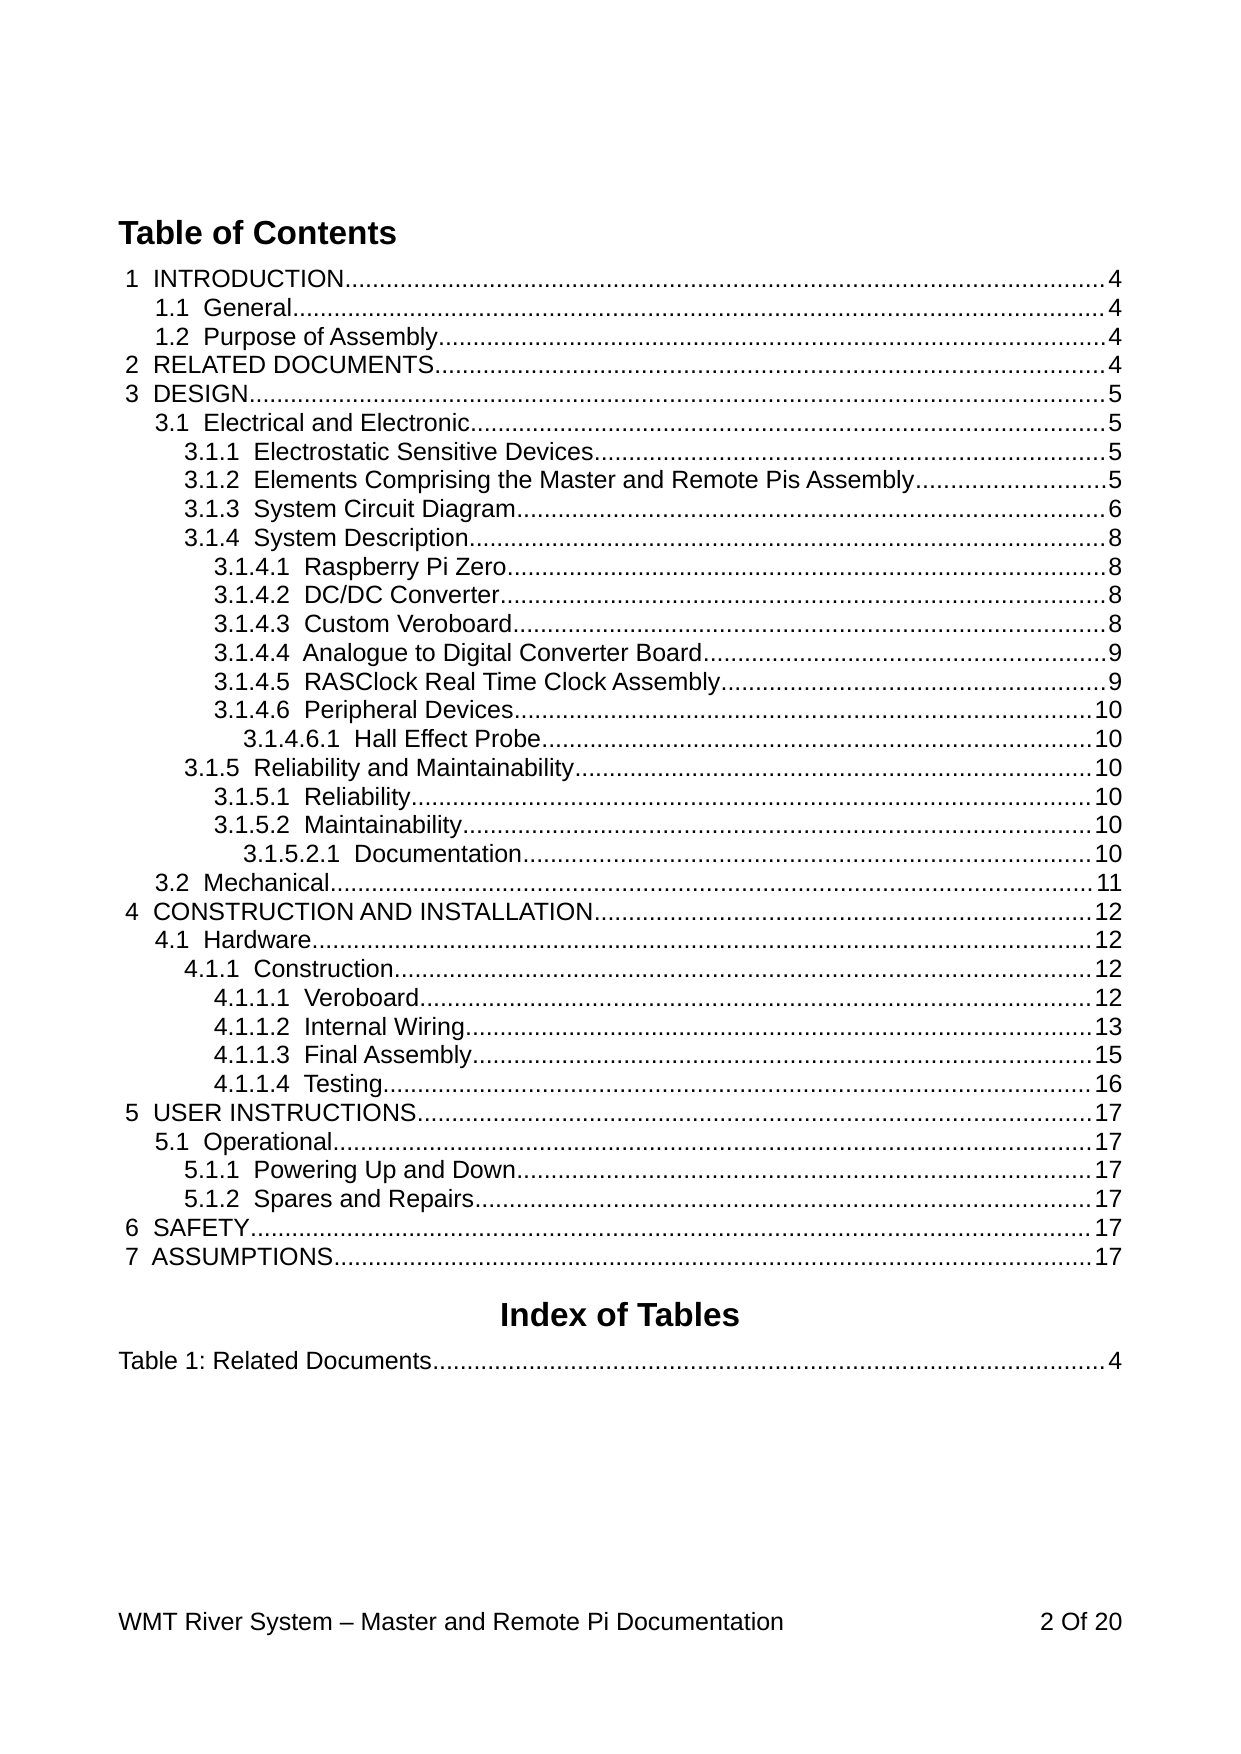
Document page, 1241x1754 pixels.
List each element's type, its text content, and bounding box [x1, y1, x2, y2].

text 1.1 General 4 [148, 293, 1122, 322]
text 5.1.2 Spares and Repairs 17 [177, 1184, 1122, 1213]
text 3.1.4.1 Raspberry Pi Zero 8 [207, 552, 1122, 580]
text 3.1.4.3 Custom Veroboard 8 [207, 609, 1122, 638]
text 3.1.4.2 DC/DC Converter 8 [207, 580, 1122, 609]
text 1.2 Purpose of Assembly 4 [148, 322, 1122, 350]
text 4.1.1.1 Veroboard 12 [207, 983, 1122, 1012]
subtitle Table of Contents [118, 213, 1122, 252]
text 3.1.4.6.1 Hall Effect Probe 10 [236, 724, 1122, 753]
text 4.1.1 Construction 12 [177, 954, 1122, 983]
text 5 USER INSTRUCTIONS 17 [118, 1098, 1122, 1127]
text 3.1.4 System Description 8 [177, 523, 1122, 552]
text 3.1.1 Electrostatic Sensitive Devices 5 [177, 437, 1122, 465]
text 3.1.3 System Circuit Diagram 6 [177, 494, 1122, 523]
text 3.1.4.4 Analogue to Digital Converter Board 9 [207, 638, 1122, 667]
text 4.1.1.2 Internal Wiring 13 [207, 1012, 1122, 1040]
subtitle Index of Tables [118, 1295, 1122, 1334]
text 4 CONSTRUCTION AND INSTALLATION 12 [118, 897, 1122, 925]
text 3.1.4.6 Peripheral Devices 10 [207, 695, 1122, 724]
text 3 DESIGN 5 [118, 379, 1122, 408]
text 2 RELATED DOCUMENTS 4 [118, 350, 1122, 379]
text 3.1.5.2 Maintainability 10 [207, 810, 1122, 839]
text 5.1 Operational 17 [148, 1127, 1122, 1155]
text 7 ASSUMPTIONS 17 [118, 1242, 1122, 1270]
text Table 1: Related Documents 4 [118, 1346, 1122, 1375]
text 4.1 Hardware 12 [148, 925, 1122, 954]
text 3.1.5 Reliability and Maintainability 10 [177, 753, 1122, 782]
text 3.2 Mechanical 11 [148, 868, 1122, 897]
text 1 INTRODUCTION 4 [118, 264, 1122, 293]
text 3.1.5.2.1 Documentation 10 [236, 839, 1122, 868]
text 3.1.4.5 RASClock Real Time Clock Assembly 9 [207, 667, 1122, 695]
text 6 SAFETY 17 [118, 1213, 1122, 1242]
text 3.1 Electrical and Electronic 5 [148, 408, 1122, 437]
text 4.1.1.3 Final Assembly 15 [207, 1040, 1122, 1069]
text 3.1.2 Elements Comprising the Master and Remote Pis Assembly 5 [177, 465, 1122, 494]
text 5.1.1 Powering Up and Down 17 [177, 1155, 1122, 1184]
text 3.1.5.1 Reliability 10 [207, 782, 1122, 810]
text 4.1.1.4 Testing 16 [207, 1069, 1122, 1098]
